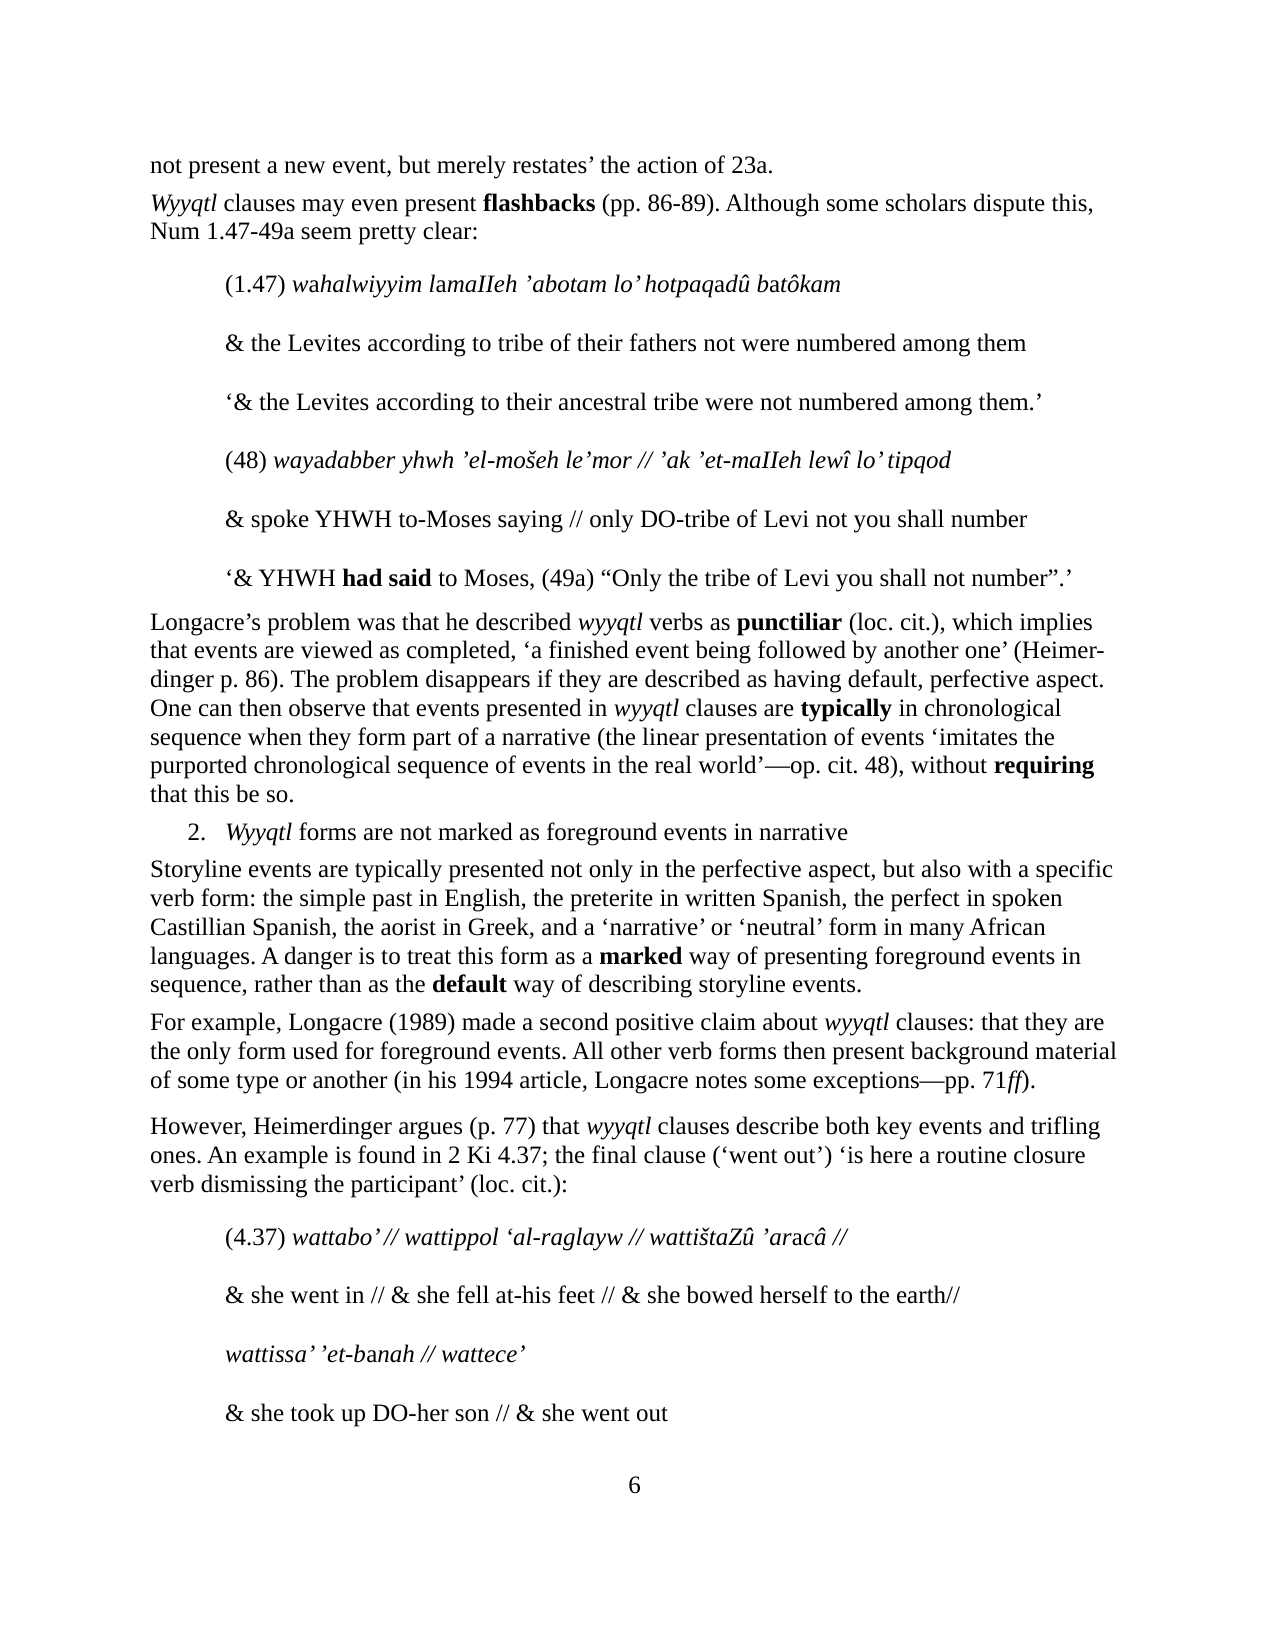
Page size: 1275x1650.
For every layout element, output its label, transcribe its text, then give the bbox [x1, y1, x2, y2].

text Storyline events are typically presented not only in the perfective aspect, but also with a specific verb form: the simple past in English, the preterite in written Spanish, the perfect in spoken Castillian Spanish, the aorist in Greek, and a ‘narrative’ or ‘neutral’ form in many African languages. A danger is to treat this form as a marked way of presenting foreground events in sequence, rather than as the default way of describing storyline events. [150, 854, 1125, 998]
text & she went in // & she fell at-his feet // & she bowed herself to the earth// [225, 1280, 1125, 1309]
text & the Levites according to tribe of their fathers not were numbered among them [225, 328, 1125, 357]
text However, Heimerdinger argues (p. 77) that wyyqtl clauses describe both key events and trifling ones. An example is found in 2 Ki 4.37; the final clause (‘went out’) ‘is here a routine closure verb dismissing the participant’ (loc. cit.): [150, 1111, 1125, 1198]
list Wyyqtl forms are not marked as foreground events in narrative [187, 817, 1125, 846]
text & she took up DO-her son // & she went out [225, 1398, 1125, 1427]
text (4.37) wattabo’ // wattippol ‘al-raglayw // wattištaZû ’aracâ // [225, 1222, 1125, 1250]
text (1.47) wahalwiyyim lamaIIeh ’abotam lo’ hotpaqadû batôkam [225, 269, 1125, 298]
text Wyyqtl clauses may even present flashbacks (pp. 86-89). Although some scholars dispute this, Num 1.47-49a seem pretty clear: [150, 188, 1125, 245]
text wattissa’ ’et-banah // wattece’ [225, 1339, 1125, 1368]
text For example, Longacre (1989) made a second positive claim about wyyqtl clauses: that they are the only form used for foreground events. All other verb forms then present background material of some type or another (in his 1994 article, Longacre notes some exceptions—pp. 71ff). [150, 1007, 1125, 1093]
text ‘& the Levites according to their ancestral tribe were not numbered among them.’ [225, 387, 1125, 415]
text ‘& YHWH had said to Moses, (49a) “Only the tribe of Levi you shall not number”.’ [225, 563, 1125, 592]
text Longacre’s problem was that he described wyyqtl verbs as punctiliar (loc. cit.), which implies that events are viewed as completed, ‘a finished event being followed by another one’ (Heimer- dinger p. 86). The problem disappears if they are described as having default, perfective aspect. One can then observe that events presented in wyyqtl clauses are typically in chronological sequence when they form part of a narrative (the linear presentation of events ‘imitates the purported chronological sequence of events in the real world’—op. cit. 48), without requiring that this be so. [150, 607, 1125, 808]
text (48) wayadabber yhwh ’el-mošeh le’mor // ’ak ’et-maIIeh lewî lo’ tipqod [225, 445, 1125, 474]
text & spoke YHWH to-Moses saying // only DO-tribe of Levi not you shall number [225, 504, 1125, 533]
text not present a new event, but merely restates’ the action of 23a. [150, 150, 1125, 179]
